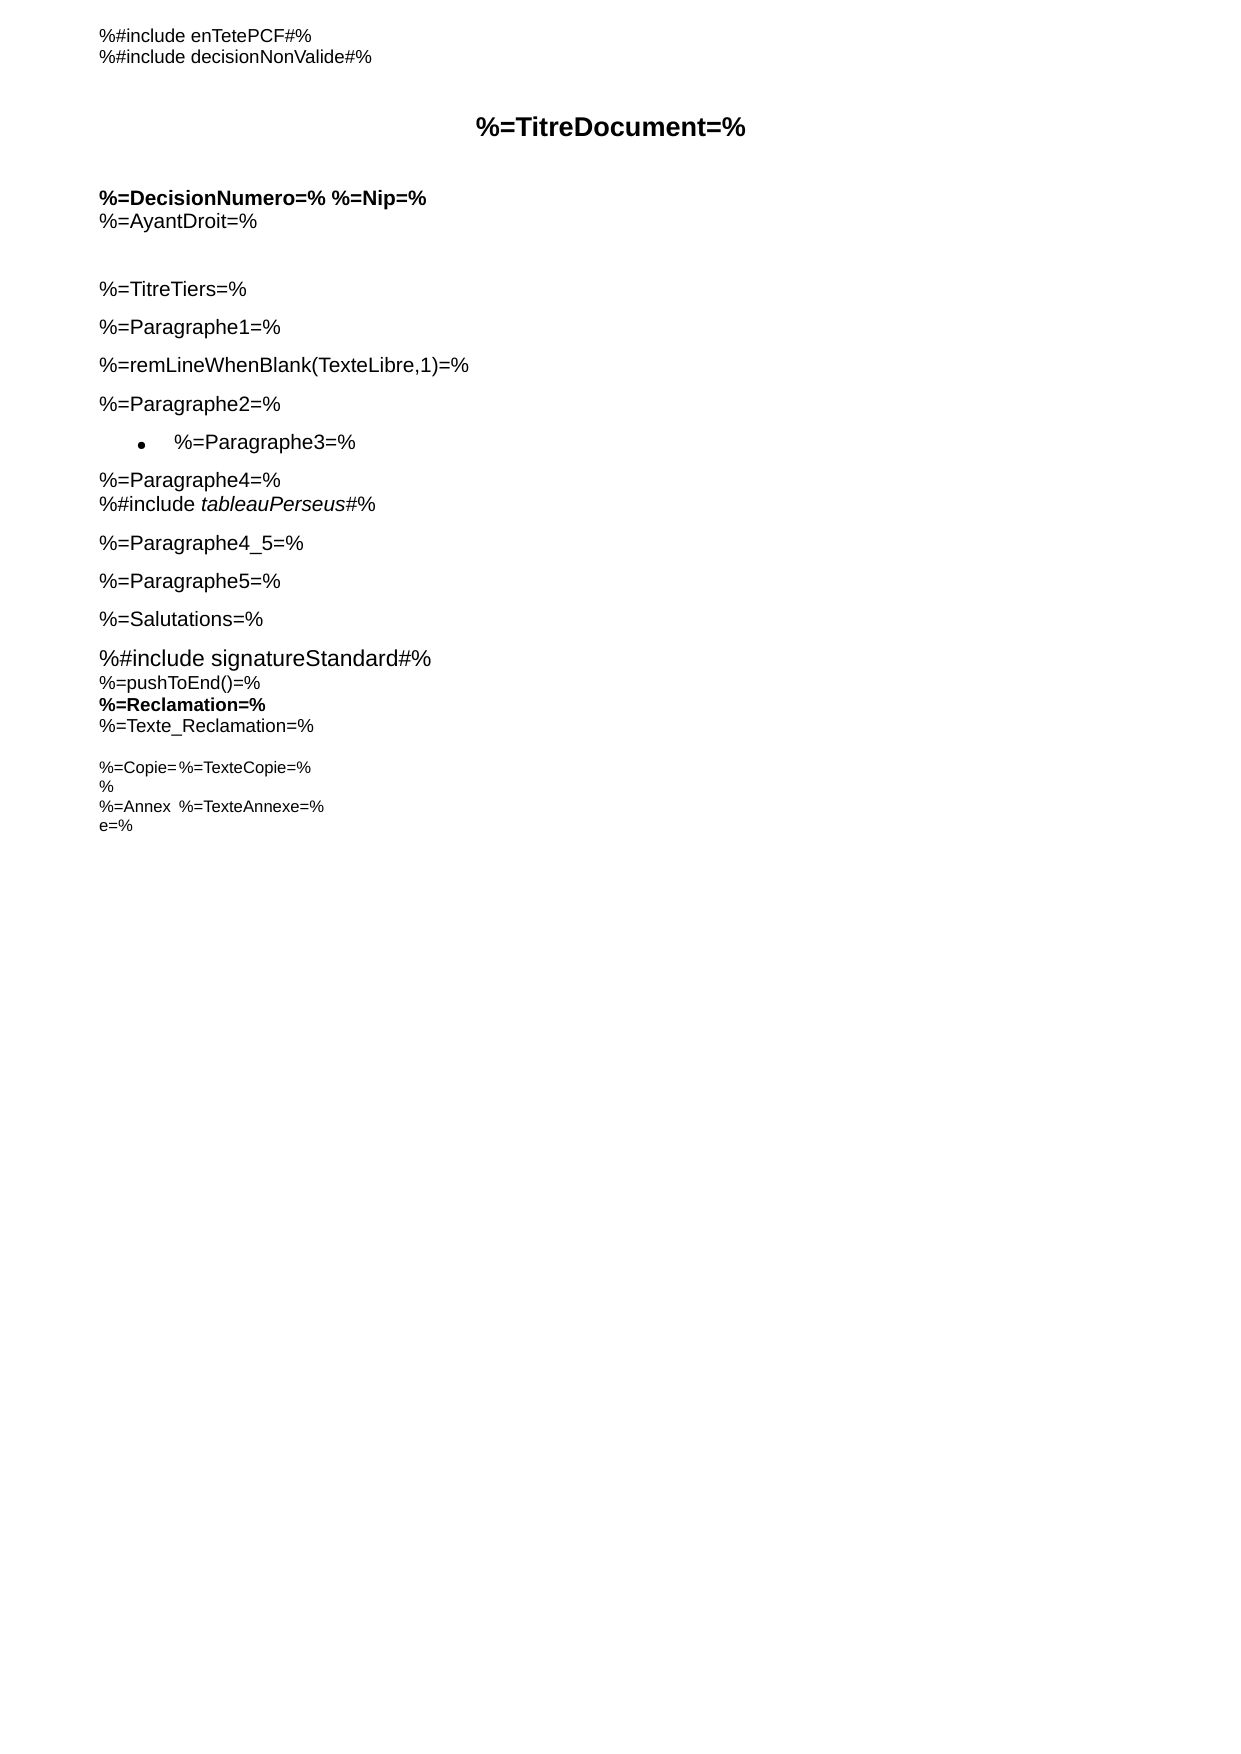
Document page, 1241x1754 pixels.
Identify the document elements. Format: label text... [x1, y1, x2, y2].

text %=Paragraphe1=% [99, 315, 1122, 339]
list %=Paragraphe3=% [136, 430, 1122, 454]
text %=Paragraphe4_5=% [99, 530, 1122, 554]
table_header %=Copie=% [99, 758, 178, 796]
text %=pushToEnd()=% [99, 672, 1122, 693]
text %#include decisionNonValide#% [99, 46, 1122, 68]
table_header %=TexteCopie=% [179, 758, 1122, 796]
text %=Paragraphe2=% [99, 391, 1122, 415]
text %#include enTetePCF#% [99, 25, 1122, 46]
table_header %=TexteAnnexe=% [179, 796, 1122, 835]
text %=Texte_Reclamation=% [99, 715, 1122, 736]
text %=TitreTiers=% [99, 276, 1122, 300]
text %=TitreDocument=% [99, 111, 1122, 142]
text %=Salutations=% [99, 607, 1122, 631]
text %=Paragraphe4=% [99, 468, 1122, 492]
text %#include signatureStandard#% [99, 645, 1122, 672]
text %=Reclamation=% [99, 693, 1122, 715]
text %=DecisionNumero=% %=Nip=% [99, 185, 1122, 209]
text %=Paragraphe5=% [99, 569, 1122, 593]
table_header %=Annexe=% [99, 796, 178, 835]
text %#include tableauPerseus#% [99, 492, 1122, 516]
text %=AyantDroit=% [99, 209, 1122, 233]
text %=remLineWhenBlank(TexteLibre,1)=% [99, 353, 1122, 377]
